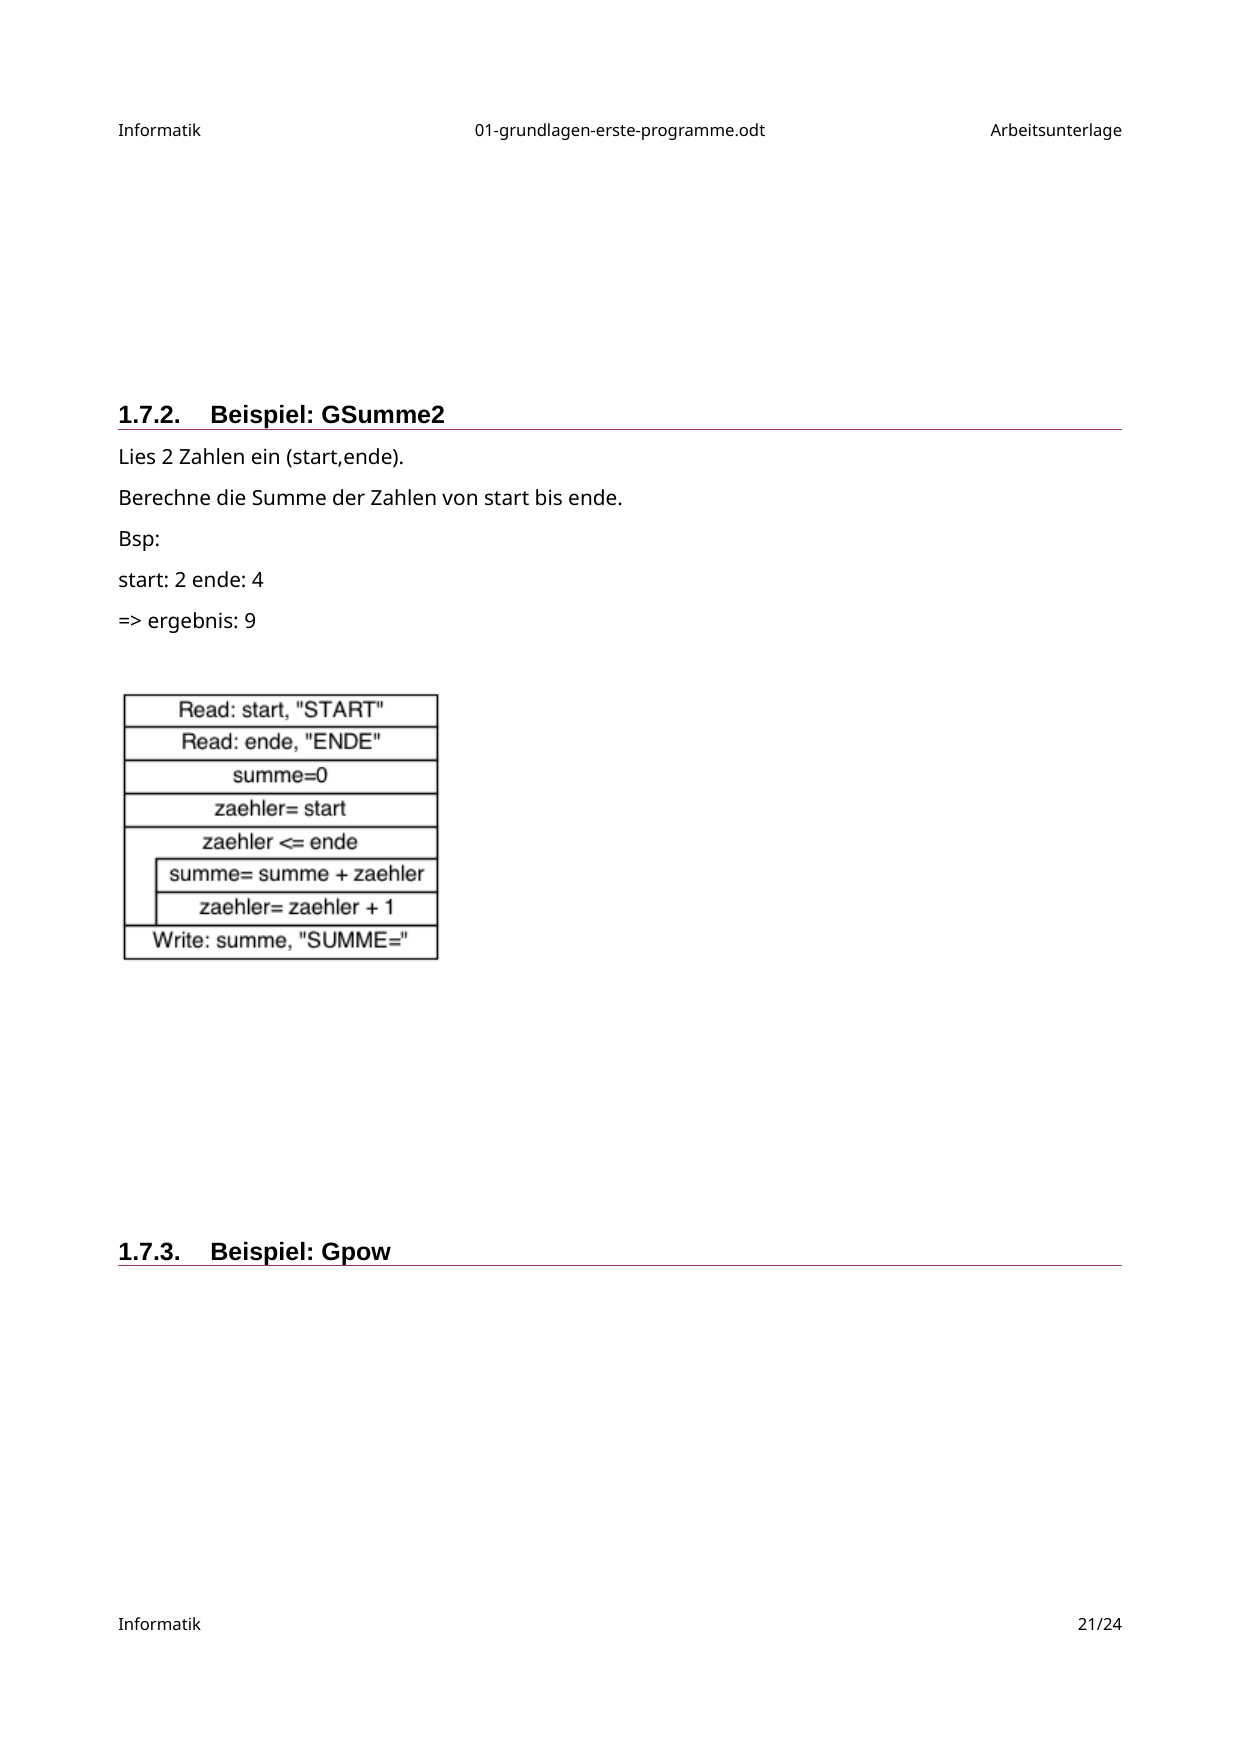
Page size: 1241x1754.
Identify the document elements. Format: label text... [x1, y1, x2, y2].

picture [118, 687, 446, 966]
subtitle Beispiel: GSumme2 [118, 400, 1122, 429]
subtitle Beispiel: Gpow [118, 1237, 1122, 1265]
text Berechne die Summe der Zahlen von start bis ende. [118, 483, 1122, 512]
text => ergebnis: 9 [118, 606, 1122, 634]
text start: 2 ende: 4 [118, 565, 1122, 593]
text Bsp: [118, 524, 1122, 553]
text Lies 2 Zahlen ein (start,ende). [118, 442, 1122, 471]
